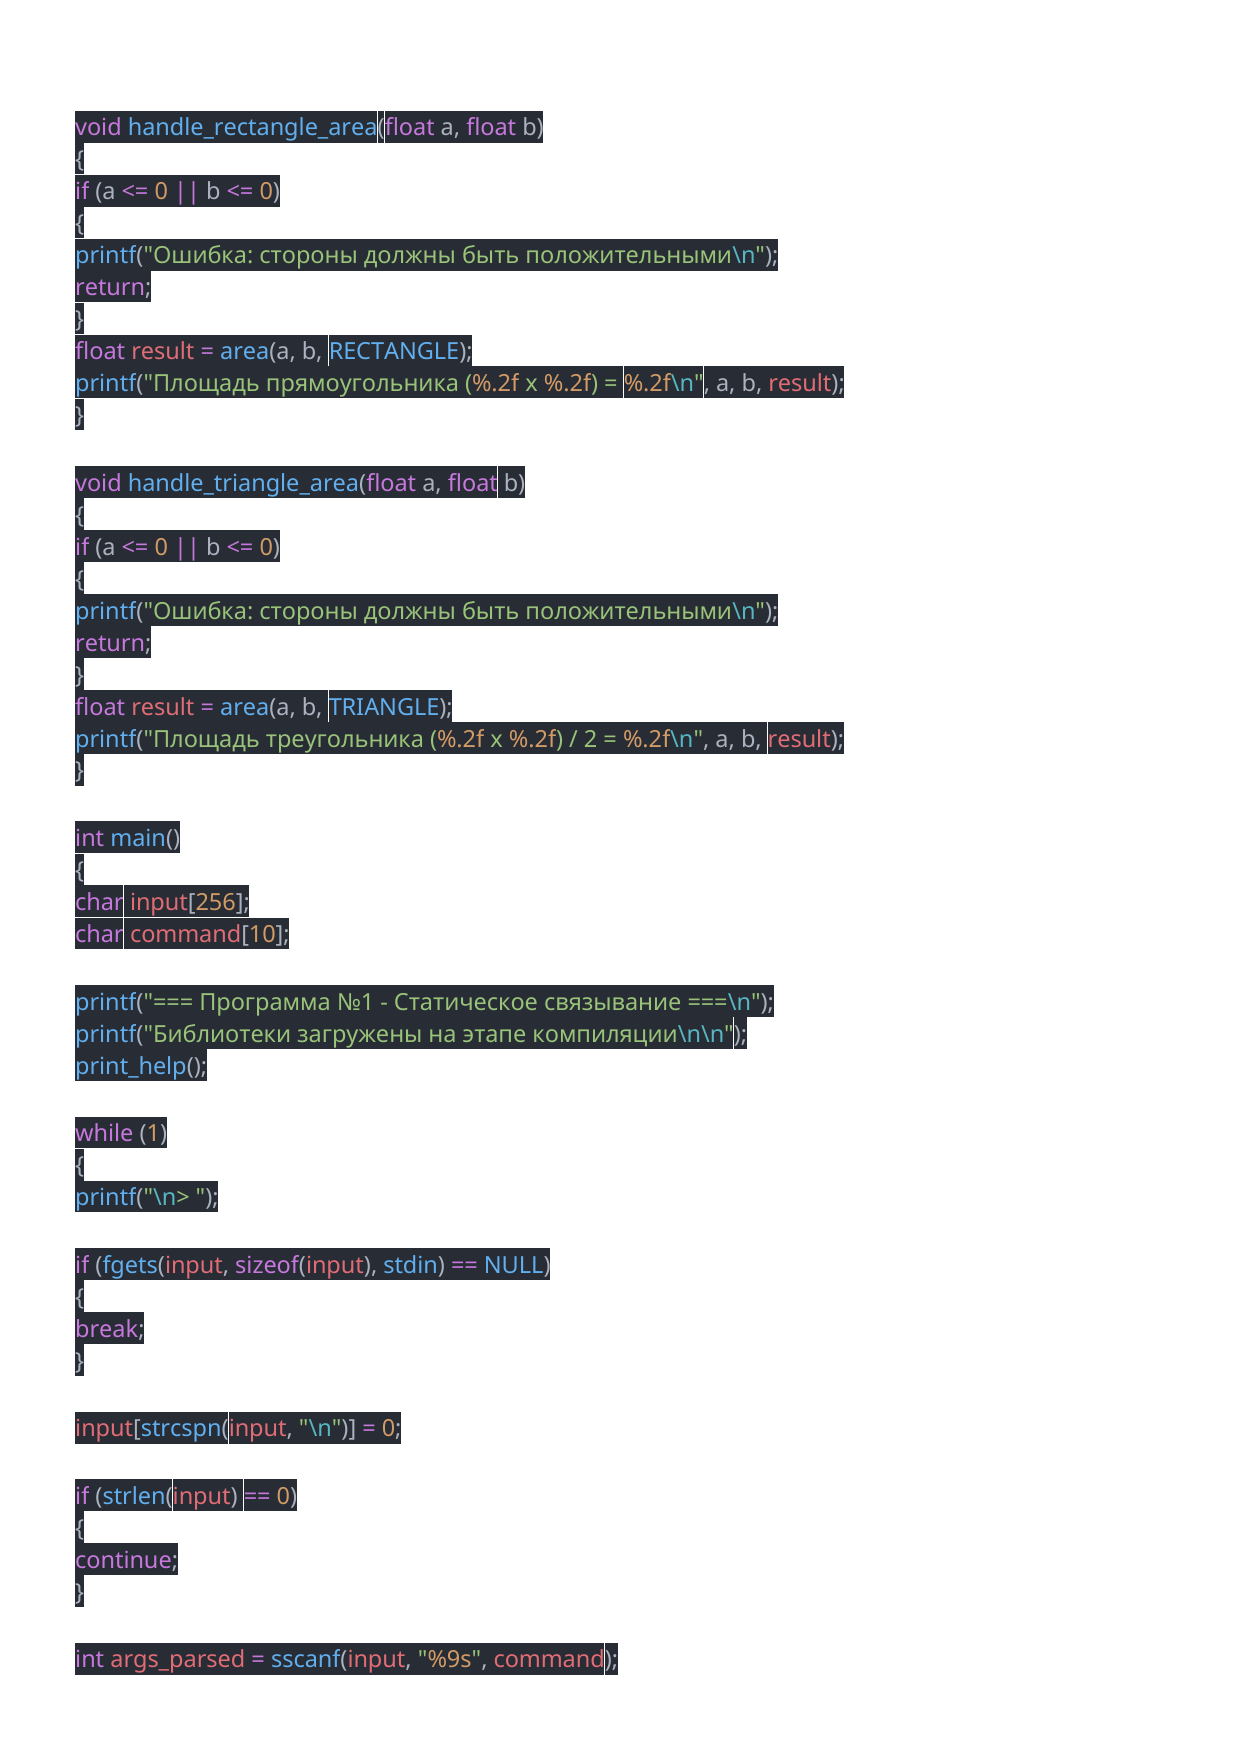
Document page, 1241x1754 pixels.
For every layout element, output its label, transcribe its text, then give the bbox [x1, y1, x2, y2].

text { [75, 853, 1165, 885]
text } [75, 302, 1165, 334]
text { [75, 143, 1165, 174]
text if (a <= 0 || b <= 0) [75, 174, 1165, 207]
text while (1) [75, 1117, 1165, 1148]
text if (strlen(input) == 0) [75, 1479, 1165, 1511]
text void handle_rectangle_area(float a, float b) [75, 111, 1165, 143]
text } [75, 1575, 1165, 1607]
text input[strcspn(input, "\n")] = 0; [75, 1412, 1165, 1444]
text { [75, 498, 1165, 530]
text printf("\n> "); [75, 1181, 1165, 1212]
text break; [75, 1312, 1165, 1344]
text { [75, 562, 1165, 594]
text } [75, 658, 1165, 690]
text } [75, 754, 1165, 786]
text print_help(); [75, 1049, 1165, 1081]
text char input[256]; [75, 885, 1165, 917]
text { [75, 207, 1165, 238]
text float result = area(a, b, TRIANGLE); [75, 690, 1165, 722]
text int main() [75, 821, 1165, 853]
text printf("Библиотеки загружены на этапе компиляции\n\n"); [75, 1017, 1165, 1049]
text char command[10]; [75, 917, 1165, 949]
text if (a <= 0 || b <= 0) [75, 530, 1165, 562]
text } [75, 1344, 1165, 1376]
text return; [75, 626, 1165, 658]
text void handle_triangle_area(float a, float b) [75, 466, 1165, 498]
text printf("Площадь треугольника (%.2f x %.2f) / 2 = %.2f\n", a, b, result); [75, 722, 1165, 754]
text return; [75, 271, 1165, 302]
text printf("=== Программа №1 - Статическое связывание ===\n"); [75, 985, 1165, 1017]
text } [75, 398, 1165, 430]
text { [75, 1148, 1165, 1181]
text printf("Ошибка: стороны должны быть положительными\n"); [75, 238, 1165, 271]
text printf("Площадь прямоугольника (%.2f x %.2f) = %.2f\n", a, b, result); [75, 366, 1165, 398]
text int args_parsed = sscanf(input, "%9s", command); [75, 1643, 1165, 1675]
text printf("Ошибка: стороны должны быть положительными\n"); [75, 594, 1165, 626]
text if (fgets(input, sizeof(input), stdin) == NULL) [75, 1248, 1165, 1280]
text { [75, 1511, 1165, 1543]
text float result = area(a, b, RECTANGLE); [75, 334, 1165, 366]
text continue; [75, 1543, 1165, 1575]
text { [75, 1280, 1165, 1312]
